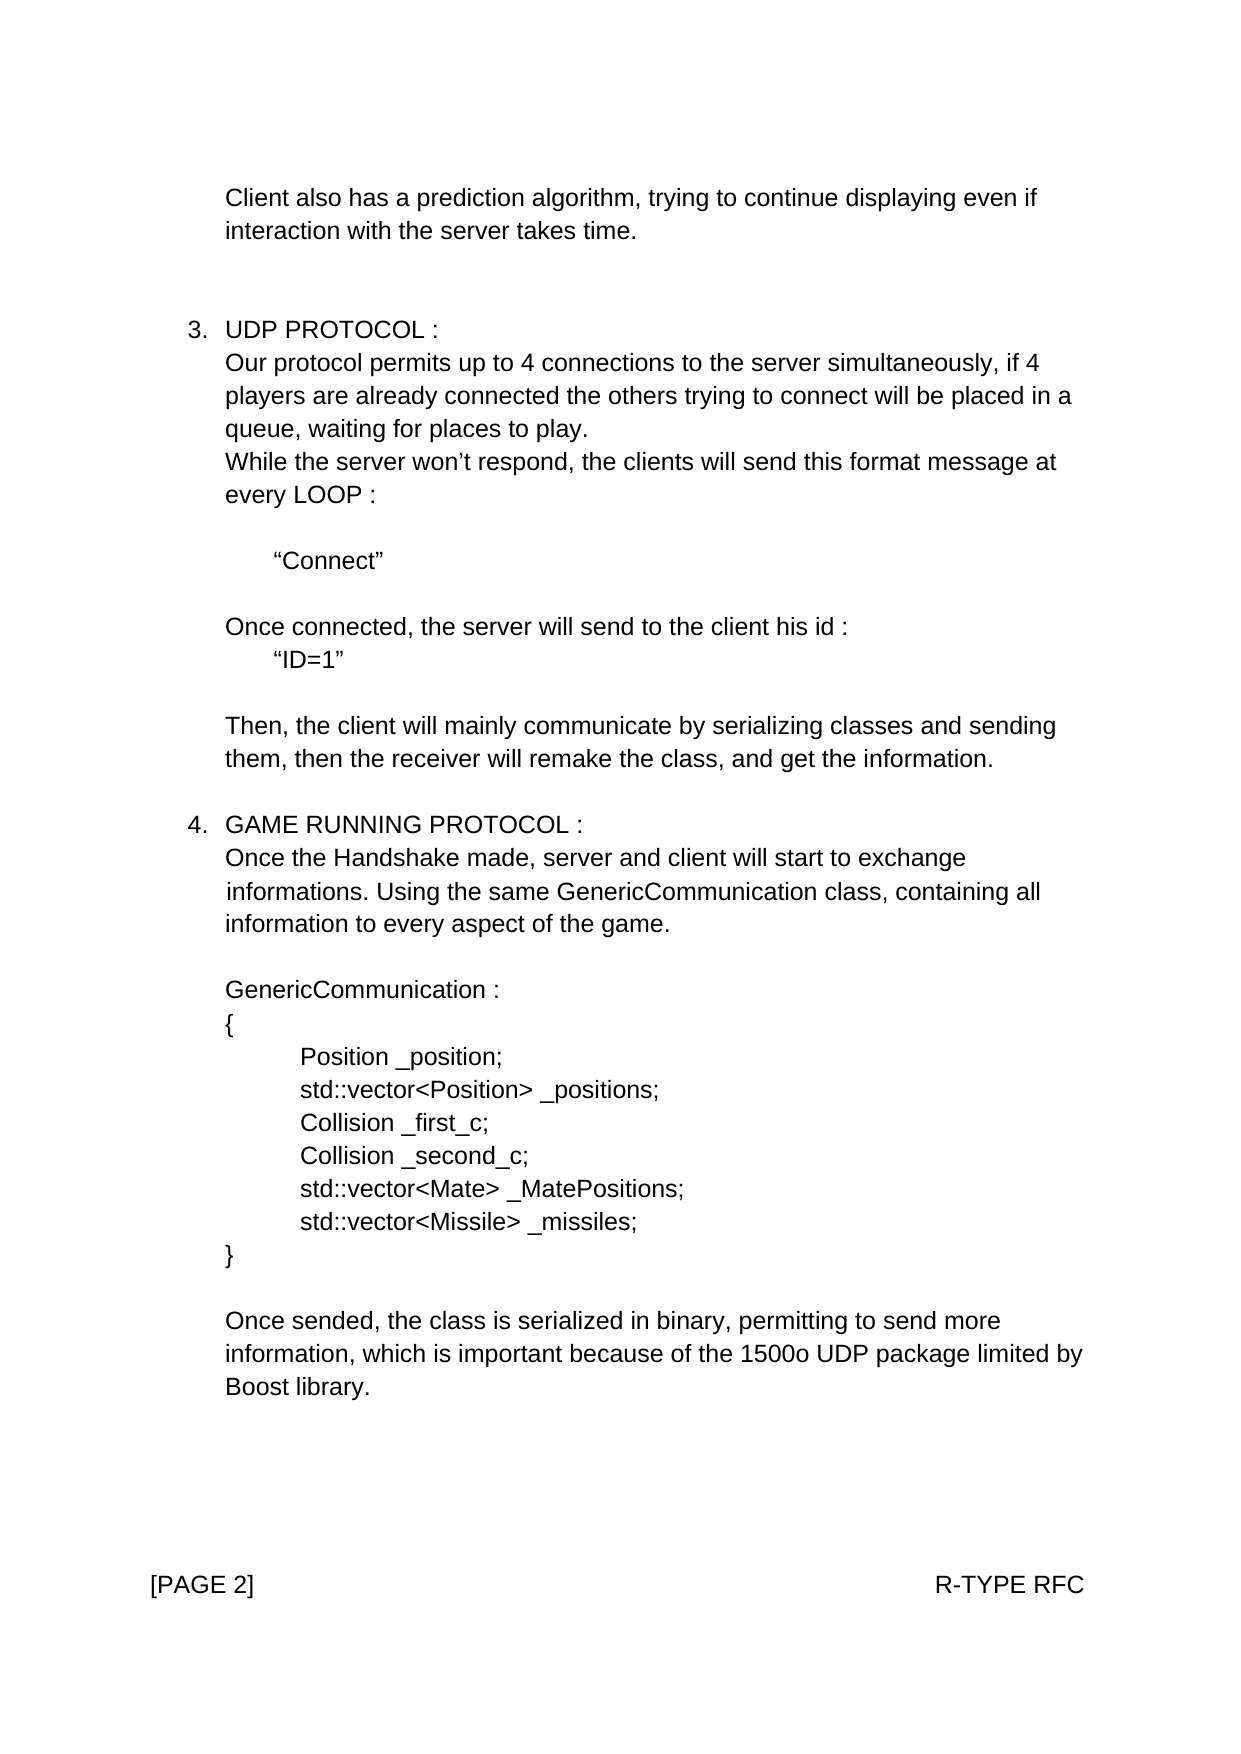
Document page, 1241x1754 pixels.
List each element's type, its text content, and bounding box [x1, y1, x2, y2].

text While the server won’t respond, the clients will send this format message at every LOOP : [225, 447, 1090, 509]
text Client also has a prediction algorithm, trying to continue displaying even if interaction with the server takes time. [225, 183, 1090, 245]
text informations. Using the same GenericCommunication class, containing all [150, 876, 1090, 905]
text “ID=1” [225, 645, 1090, 674]
list GAME RUNNING PROTOCOL : [187, 810, 1090, 839]
text Collision _second_c; [150, 1141, 1090, 1169]
text Position _position; [150, 1042, 1090, 1070]
text Once connected, the server will send to the client his id : [225, 612, 1090, 641]
text Our protocol permits up to 4 connections to the server simultaneously, if 4 players are already connected the others trying to connect will be placed in a queue, waiting for places to play. [225, 348, 1090, 443]
text Once the Handshake made, server and client will start to exchange [150, 843, 1090, 872]
list UDP PROTOCOL : [187, 315, 1090, 344]
text { [150, 1008, 1090, 1037]
text [PAGE 2] R-TYPE RFC [150, 1570, 1090, 1599]
text GenericCommunication : [150, 976, 1090, 1004]
text std::vector<Position> _positions; [150, 1074, 1090, 1103]
text “Connect” [225, 546, 1090, 575]
text std::vector<Mate> _MatePositions; [150, 1174, 1090, 1202]
text Collision _first_c; [150, 1108, 1090, 1136]
text Then, the client will mainly communicate by serializing classes and sending them, then the receiver will remake the class, and get the information. [225, 711, 1090, 773]
text information to every aspect of the game. [150, 909, 1090, 938]
text std::vector<Missile> _missiles; [150, 1207, 1090, 1235]
text Once sended, the class is serialized in binary, permitting to send more information, which is important because of the 1500o UDP package limited by Boost library. [225, 1306, 1090, 1401]
text } [150, 1240, 1090, 1268]
